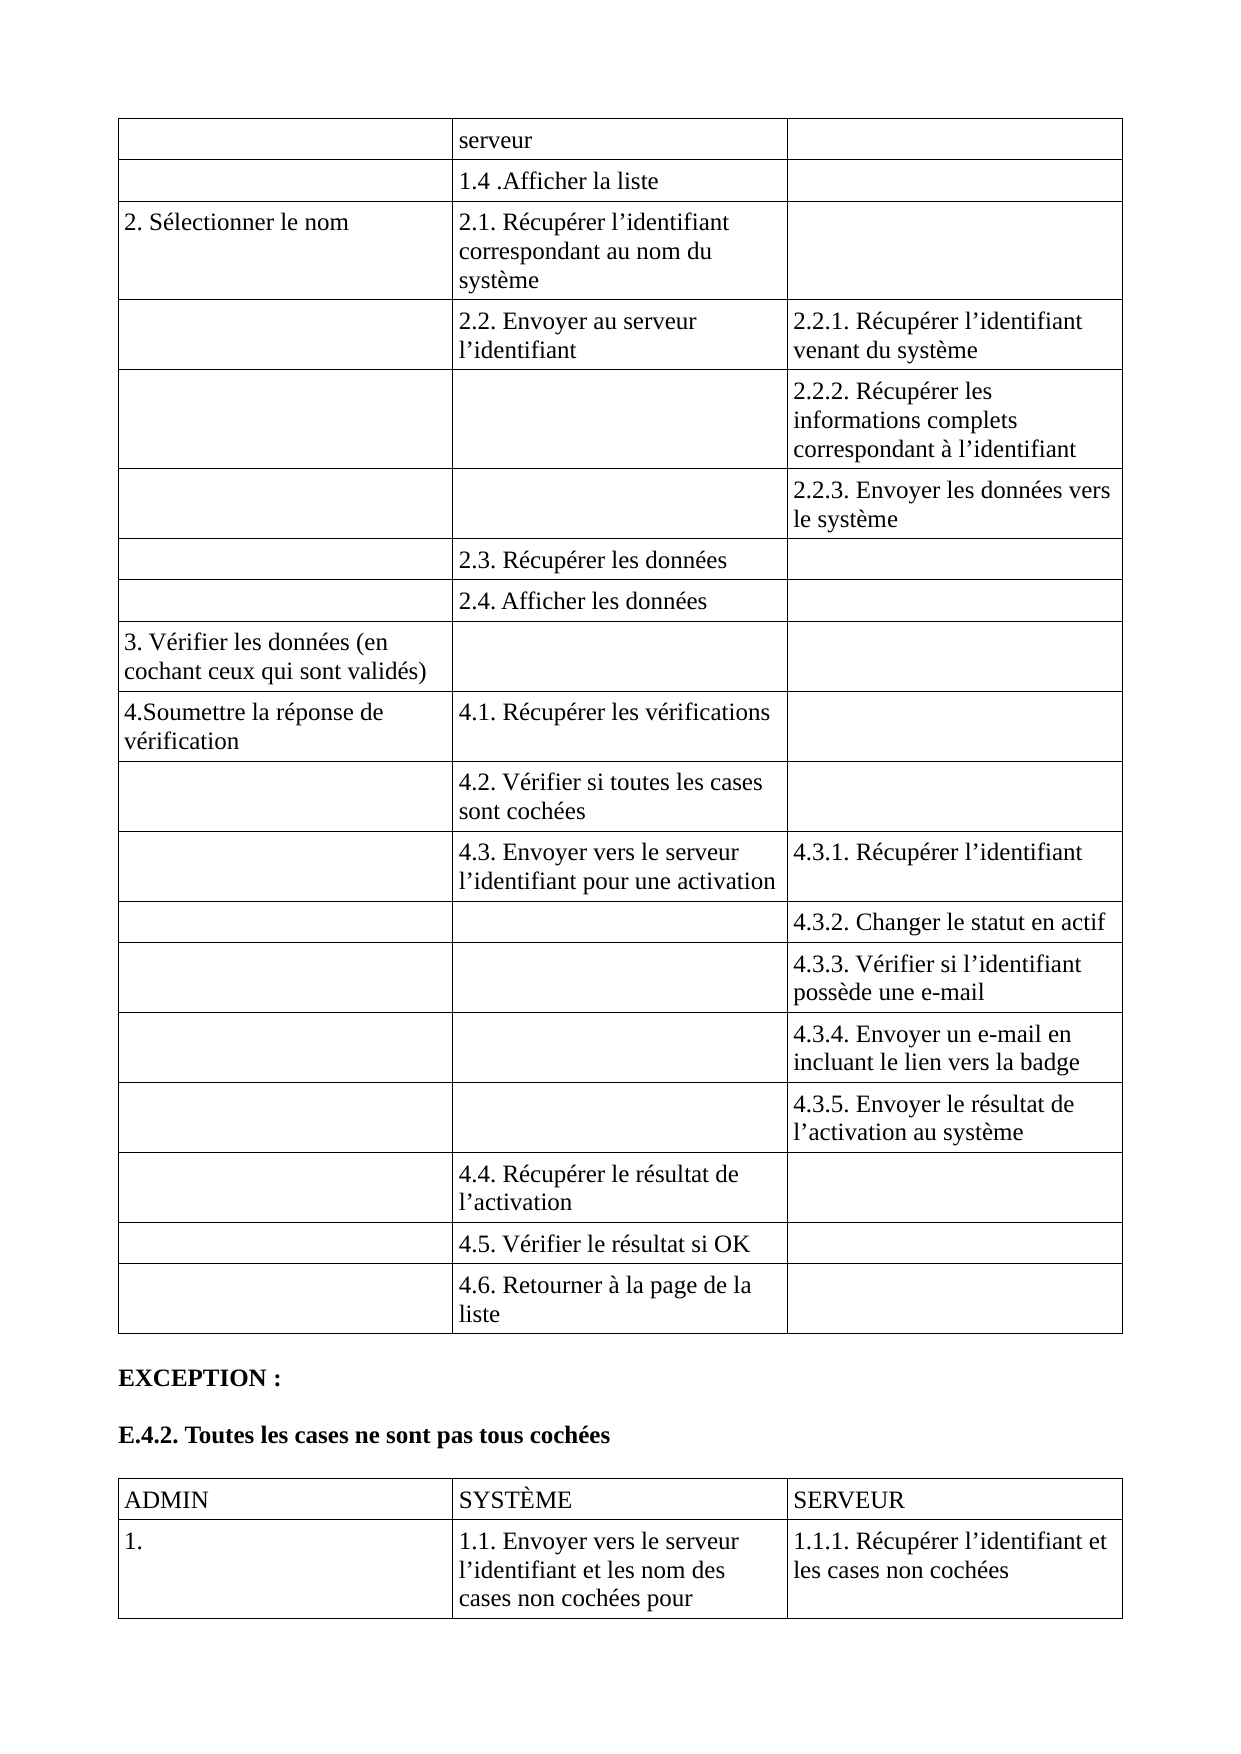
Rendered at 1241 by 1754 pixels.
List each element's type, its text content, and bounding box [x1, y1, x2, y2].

table_header SERVEUR [788, 1479, 1122, 1519]
table_cell [119, 469, 452, 538]
table_cell 1. [119, 1520, 452, 1618]
table_cell 4.3.1. Récupérer l’identifiant [788, 832, 1122, 901]
table_cell [788, 580, 1122, 621]
table_cell [119, 1013, 452, 1082]
table_cell [119, 580, 452, 621]
table_cell [788, 119, 1122, 159]
table_cell 4.Soumettre la réponse de vérification [119, 692, 452, 761]
table_cell [453, 370, 787, 468]
text E.4.2. Toutes les cases ne sont pas tous cochées [118, 1420, 1122, 1449]
table_cell 4.3.5. Envoyer le résultat de l’activation au système [788, 1083, 1122, 1152]
table_cell [119, 370, 452, 468]
table_cell 2. Sélectionner le nom [119, 202, 452, 299]
table_cell 4.3.2. Changer le statut en actif [788, 902, 1122, 942]
table_cell [453, 622, 787, 691]
table_cell [788, 692, 1122, 761]
table_cell [788, 539, 1122, 579]
table_cell 2.2.3. Envoyer les données vers le système [788, 469, 1122, 538]
table_cell 4.2. Vérifier si toutes les cases sont cochées [453, 762, 787, 831]
table_cell 4.5. Vérifier le résultat si OK [453, 1223, 787, 1263]
table_cell [788, 762, 1122, 831]
table_cell [119, 119, 452, 159]
table_cell [119, 1264, 452, 1333]
table_cell [453, 1013, 787, 1082]
table_cell 4.4. Récupérer le résultat de l’activation [453, 1153, 787, 1222]
table_cell [119, 1083, 452, 1152]
table_cell [453, 1083, 787, 1152]
table_cell [119, 832, 452, 901]
table_cell [453, 469, 787, 538]
table_cell 2.2.1. Récupérer l’identifiant venant du système [788, 300, 1122, 369]
table_cell 2.3. Récupérer les données [453, 539, 787, 579]
text EXCEPTION : [118, 1363, 1122, 1392]
table_cell [119, 160, 452, 201]
table_cell [119, 1153, 452, 1222]
table_cell [788, 202, 1122, 299]
table_cell 4.1. Récupérer les vérifications [453, 692, 787, 761]
table_cell [119, 300, 452, 369]
table_cell 1.1.1. Récupérer l’identifiant et les cases non cochées [788, 1520, 1122, 1618]
table_cell 4.3. Envoyer vers le serveur l’identifiant pour une activation [453, 832, 787, 901]
table_cell 2.1. Récupérer l’identifiant correspondant au nom du système [453, 202, 787, 299]
table_cell [119, 539, 452, 579]
table_cell [788, 622, 1122, 691]
table_cell [453, 943, 787, 1012]
table_cell [119, 902, 452, 942]
table_cell [453, 902, 787, 942]
table_cell 4.6. Retourner à la page de la liste [453, 1264, 787, 1333]
table_cell 2.4. Afficher les données [453, 580, 787, 621]
table_header SYSTÈME [453, 1479, 787, 1519]
table_cell [119, 762, 452, 831]
table_cell 1.1. Envoyer vers le serveur l’identifiant et les nom des cases non cochées pour [453, 1520, 787, 1618]
table_cell [788, 1264, 1122, 1333]
table_cell [788, 1153, 1122, 1222]
table_cell 3. Vérifier les données (en cochant ceux qui sont validés) [119, 622, 452, 691]
table_cell serveur [453, 119, 787, 159]
table_header ADMIN [119, 1479, 452, 1519]
table_cell 1.4 .Afficher la liste [453, 160, 787, 201]
table_cell 4.3.4. Envoyer un e-mail en incluant le lien vers la badge [788, 1013, 1122, 1082]
table_cell [119, 943, 452, 1012]
table_cell 4.3.3. Vérifier si l’identifiant possède une e-mail [788, 943, 1122, 1012]
table_cell 2.2. Envoyer au serveur l’identifiant [453, 300, 787, 369]
table_cell [788, 1223, 1122, 1263]
table_cell 2.2.2. Récupérer les informations complets correspondant à l’identifiant [788, 370, 1122, 468]
table_cell [119, 1223, 452, 1263]
table_cell [788, 160, 1122, 201]
